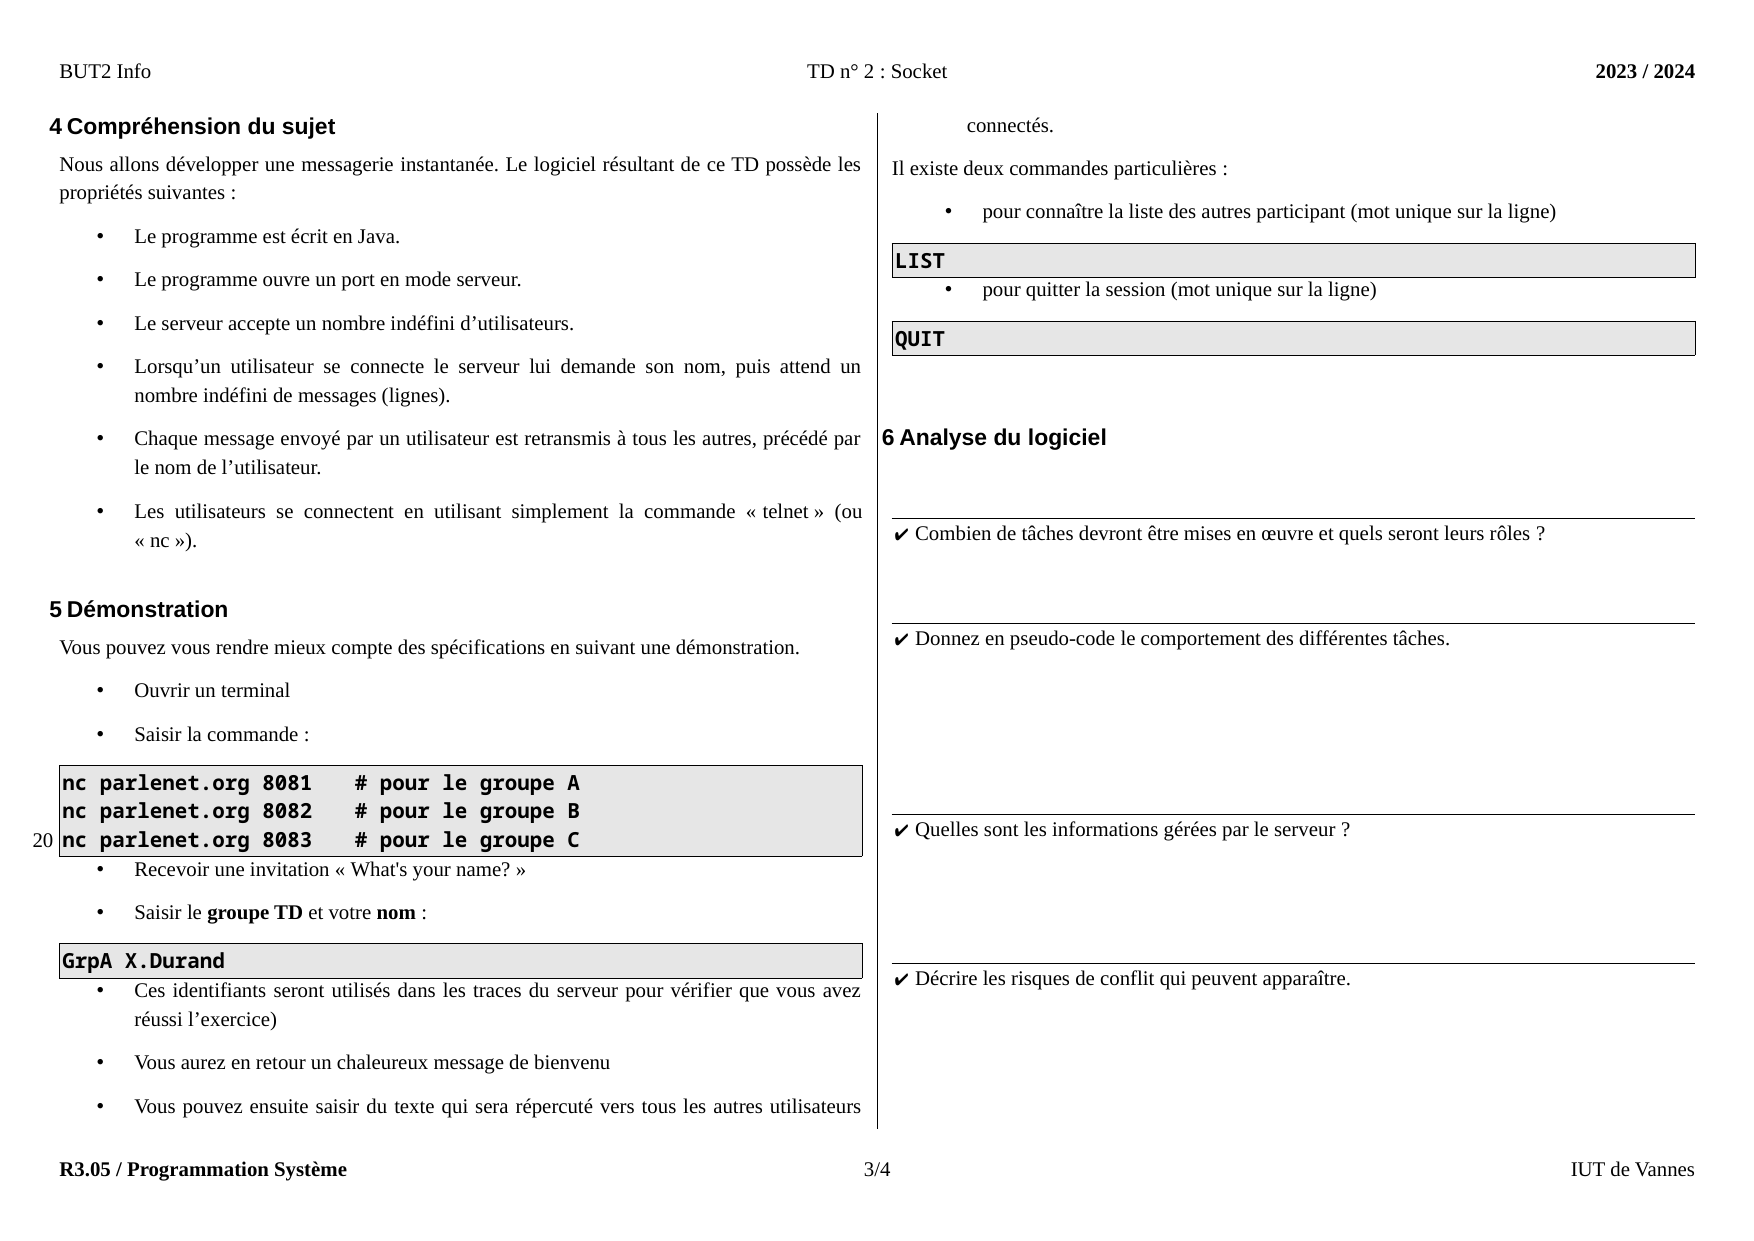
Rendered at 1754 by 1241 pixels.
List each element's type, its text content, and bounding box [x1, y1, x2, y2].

list connectés. [929, 113, 1695, 137]
text QUIT [893, 322, 1695, 355]
list Vous pouvez ensuite saisir du texte qui sera répercuté vers tous les autres utilisateurs [97, 1093, 862, 1118]
text GrpA X.Durand [60, 944, 862, 978]
list Lorsqu’un utilisateur se connecte le serveur lui demande son nom, puis attend un nombre indéfini de messages (lignes). [97, 354, 862, 407]
subtitle Analyse du logiciel [882, 424, 1695, 450]
list Ouvrir un terminal [97, 678, 862, 702]
subtitle Démonstration [49, 596, 862, 622]
list Décrire les risques de conflit qui peuvent apparaître. [892, 964, 1695, 992]
list Donnez en pseudo-code le comportement des différentes tâches. [892, 624, 1695, 653]
list Chaque message envoyé par un utilisateur est retransmis à tous les autres, précédé par le nom de l’utilisateur. [97, 426, 862, 479]
list Les utilisateurs se connectent en utilisant simplement la commande « telnet » (ou « nc »). [97, 499, 862, 552]
list Vous aurez en retour un chaleureux message de bienvenu [97, 1050, 862, 1074]
list pour quitter la session (mot unique sur la ligne) [945, 278, 1695, 301]
list pour connaître la liste des autres participant (mot unique sur la ligne) [945, 199, 1695, 223]
list Quelles sont les informations gérées par le serveur ? [892, 815, 1695, 844]
text Vous pouvez vous rendre mieux compte des spécifications en suivant une démonstration. [59, 635, 862, 659]
text Nous allons développer une messagerie instantanée. Le logiciel résultant de ce TD possède les propriétés suivantes : [59, 151, 862, 204]
text nc parlenet.org 8081 # pour le groupe A [60, 766, 862, 793]
list Combien de tâches devront être mises en œuvre et quels seront leurs rôles ? [892, 519, 1695, 548]
list Le serveur accepte un nombre indéfini d’utilisateurs. [97, 311, 862, 335]
list Saisir la commande : [97, 722, 862, 746]
list Saisir le groupe TD et votre nom : [97, 900, 862, 924]
list Recevoir une invitation « What's your name? » [97, 857, 862, 881]
list Le programme ouvre un port en mode serveur. [97, 267, 862, 291]
text nc parlenet.org 8083 # pour le groupe C [60, 822, 862, 856]
list Ces identifiants seront utilisés dans les traces du serveur pour vérifier que vous avez réussi l’exercice) [97, 979, 862, 1031]
subtitle Compréhension du sujet [49, 113, 862, 139]
list Le programme est écrit en Java. [97, 224, 862, 248]
text nc parlenet.org 8082 # pour le groupe B [60, 793, 862, 822]
text LIST [893, 244, 1695, 277]
text Il existe deux commandes particulières : [892, 156, 1695, 180]
